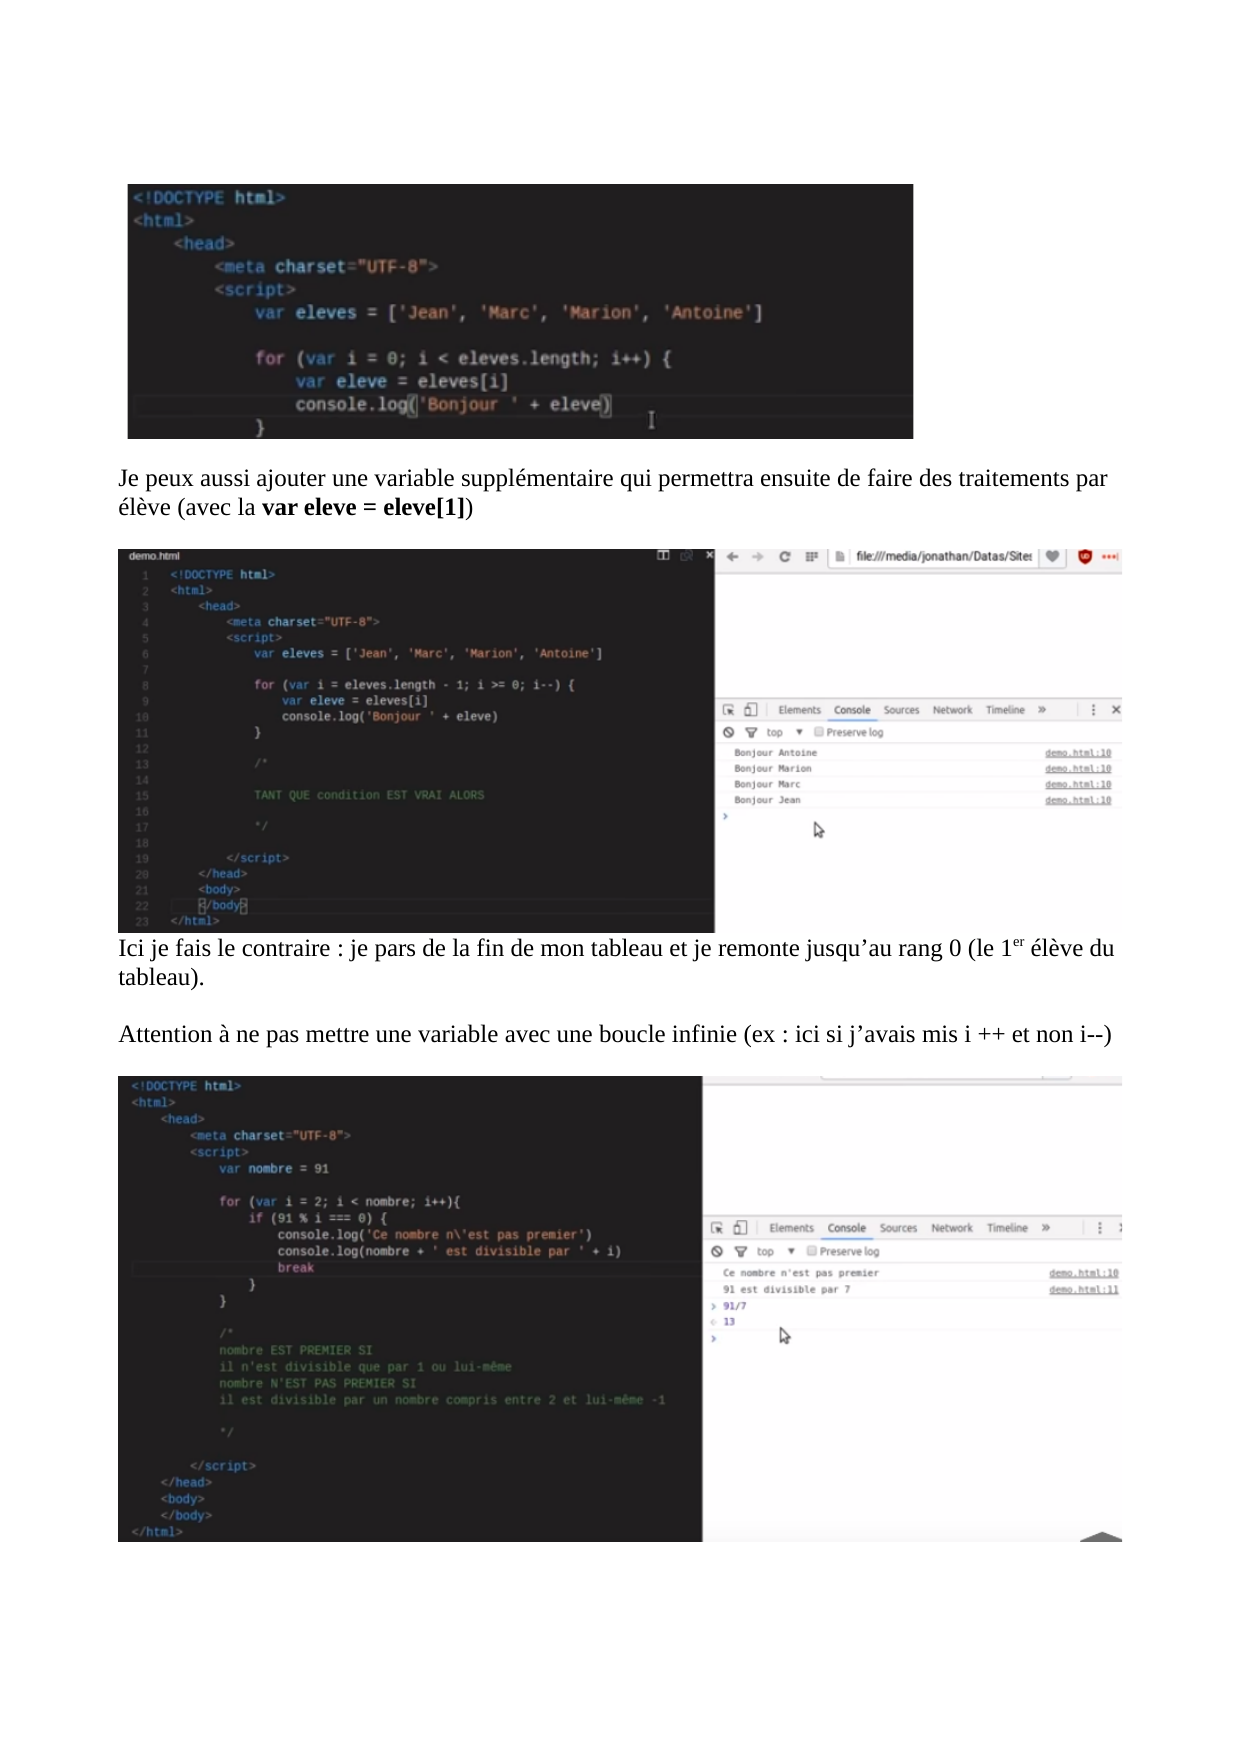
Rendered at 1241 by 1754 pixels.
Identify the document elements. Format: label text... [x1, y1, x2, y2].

picture [127, 184, 914, 439]
picture [118, 1076, 1123, 1542]
text Ici je fais le contraire : je pars de la fin de mon tableau et je remonte jusqu’au rang 0 (le 1er élève du tableau). [118, 933, 1122, 990]
text Attention à ne pas mettre une variable avec une boucle infinie (ex : ici si j’avais mis i ++ et non i--) [118, 1019, 1122, 1048]
picture [118, 549, 1123, 933]
text Je peux aussi ajouter une variable supplémentaire qui permettra ensuite de faire des traitements par élève (avec la var eleve = eleve[1]) [118, 463, 1122, 521]
